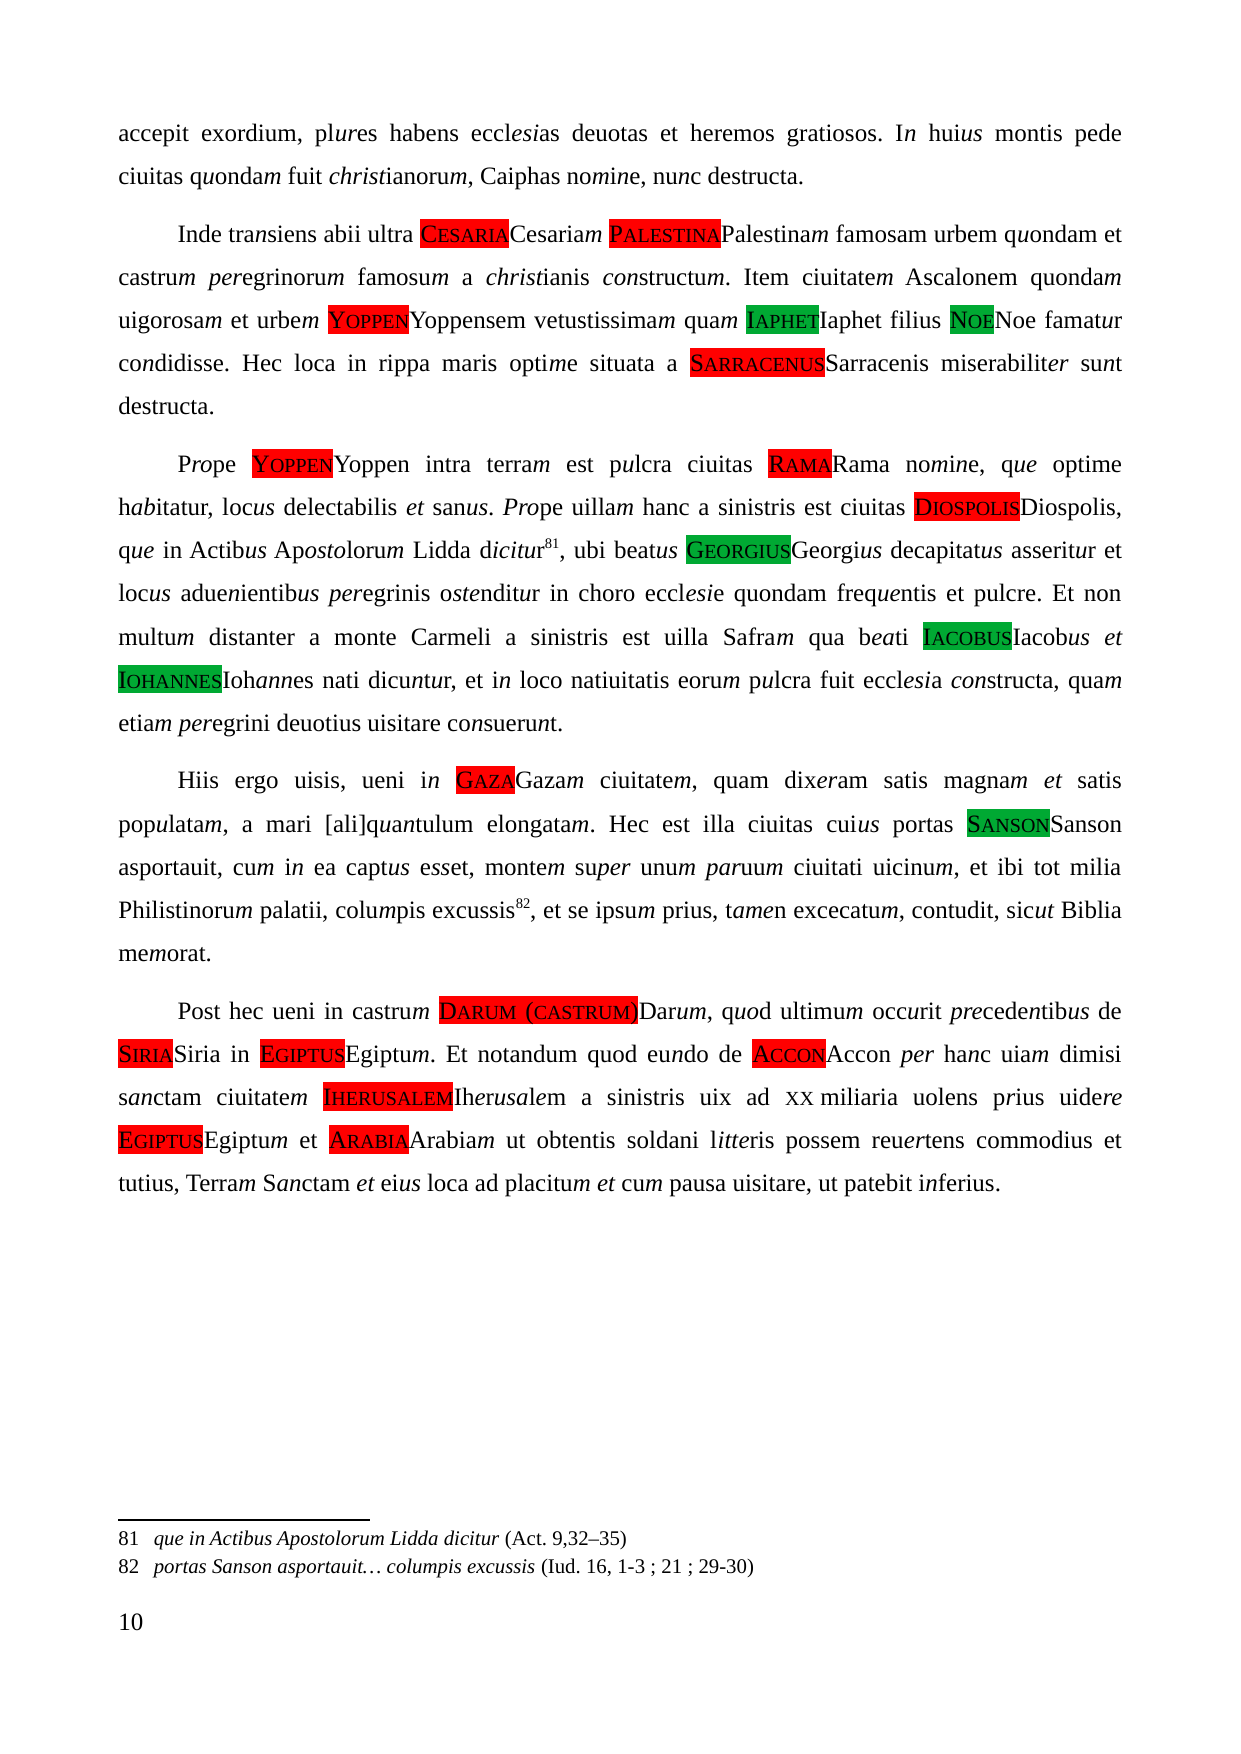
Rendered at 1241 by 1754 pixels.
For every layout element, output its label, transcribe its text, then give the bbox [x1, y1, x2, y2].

text Post hec ueni in castrum Darum (castrum)Darum, quod ultimum occurit precedentibus de SiriaSiria in EgiptusEgiptum. Et notandum quod eundo de AcconAccon per hanc uiam dimisi sanctam ciuitatem IherusalemIherusalem a sinistris uix ad xx miliaria uolens prius uidere EgiptusEgiptum et ArabiaArabiam ut obtentis soldani litteris possem reuertens commodius et tutius, Terram Sanctam et eius loca ad placitum et cum pausa uisitare, ut patebit inferius. [118, 996, 1122, 1197]
text Hiis ergo uisis, ueni in GazaGazam ciuitatem, quam dixeram satis magnam et satis populatam, a mari [ali]quantulum elongatam. Hec est illa ciuitas cuius portas SansonSanson asportauit, cum in ea captus esset, montem super unum paruum ciuitati uicinum, et ibi tot milia Philistinorum palatii, columpis excussis, et se ipsum prius, tamen excecatum, contudit, sicut Biblia memorat. [118, 766, 1122, 967]
text accepit exordium, plures habens ecclesias deuotas et heremos gratiosos. In huius montis pede ciuitas quondam fuit christianorum, Caiphas nomine, nunc destructa. [118, 118, 1122, 190]
text portas Sanson asportauit… columpis excussis (Iud. 16, 1-3 ; 21 ; 29-30) [118, 1553, 1122, 1578]
text Inde transiens abii ultra CesariaCesariam PalestinaPalestinam famosam urbem quondam et castrum peregrinorum famosum a christianis constructum. Item ciuitatem Ascalonem quondam uigorosam et urbem YoppenYoppensem vetustissimam quam IaphetIaphet filius NoeNoe famatur condidisse. Hec loca in rippa maris optime situata a SarracenusSarracenis miserabiliter sunt destructa. [118, 219, 1122, 420]
text Prope YoppenYoppen intra terram est pulcra ciuitas RamaRama nomine, que optime habitatur, locus delectabilis et sanus. Prope uillam hanc a sinistris est ciuitas DiospolisDiospolis, que in Actibus Apostolorum Lidda dicitur, ubi beatus GeorgiusGeorgius decapitatus asseritur et locus aduenientibus peregrinis ostenditur in choro ecclesie quondam frequentis et pulcre. Et non multum distanter a monte Carmeli a sinistris est uilla Safram qua beati IacobusIacobus et IohannesIohannes nati dicuntur, et in loco natiuitatis eorum pulcra fuit ecclesia constructa, quam etiam peregrini deuotius uisitare consuerunt. [118, 449, 1122, 737]
text que in Actibus Apostolorum Lidda dicitur (Act. 9,32–35) [118, 1526, 1122, 1550]
